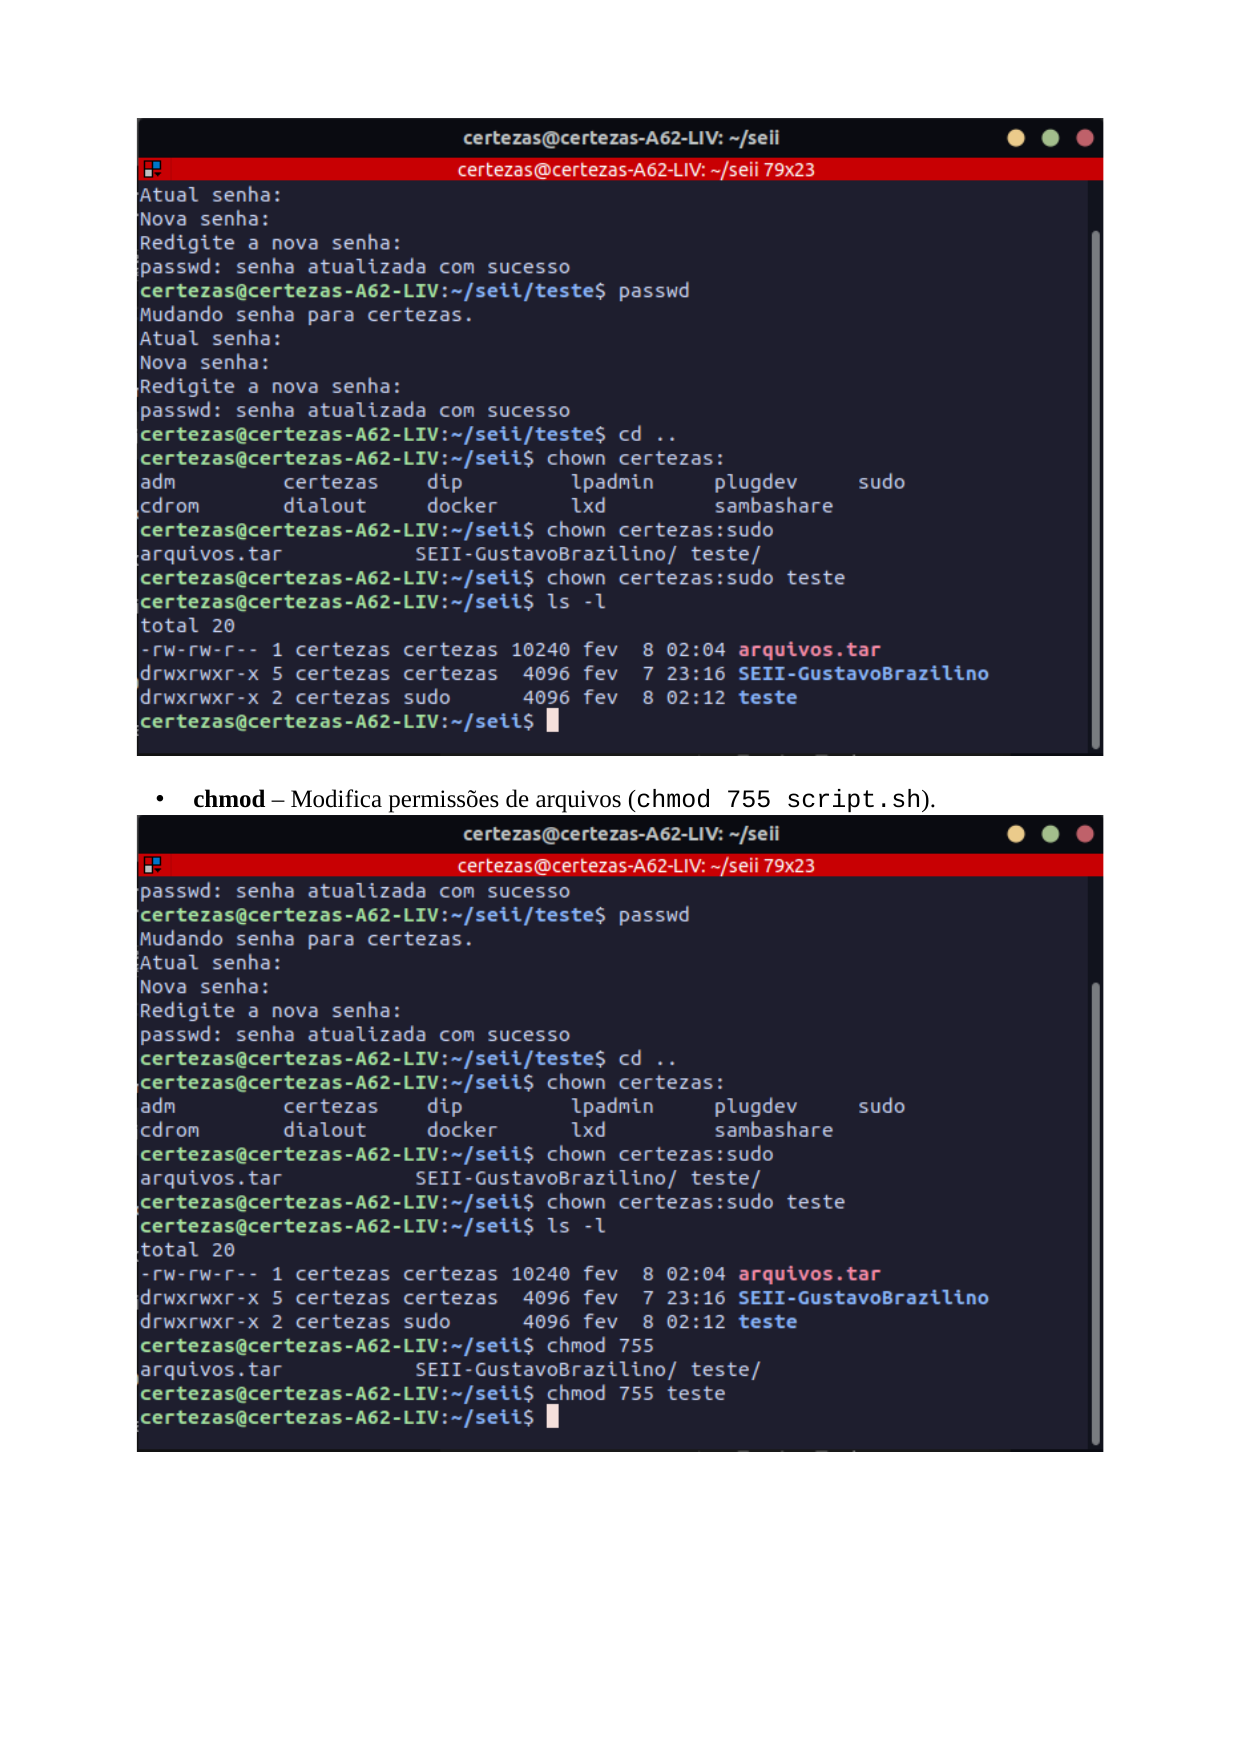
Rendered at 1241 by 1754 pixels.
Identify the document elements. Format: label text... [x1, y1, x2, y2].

list chmod – Modifica permissões de arquivos (chmod 755 script.sh). [156, 784, 1122, 815]
picture [136, 815, 1104, 1452]
picture [136, 118, 1104, 756]
